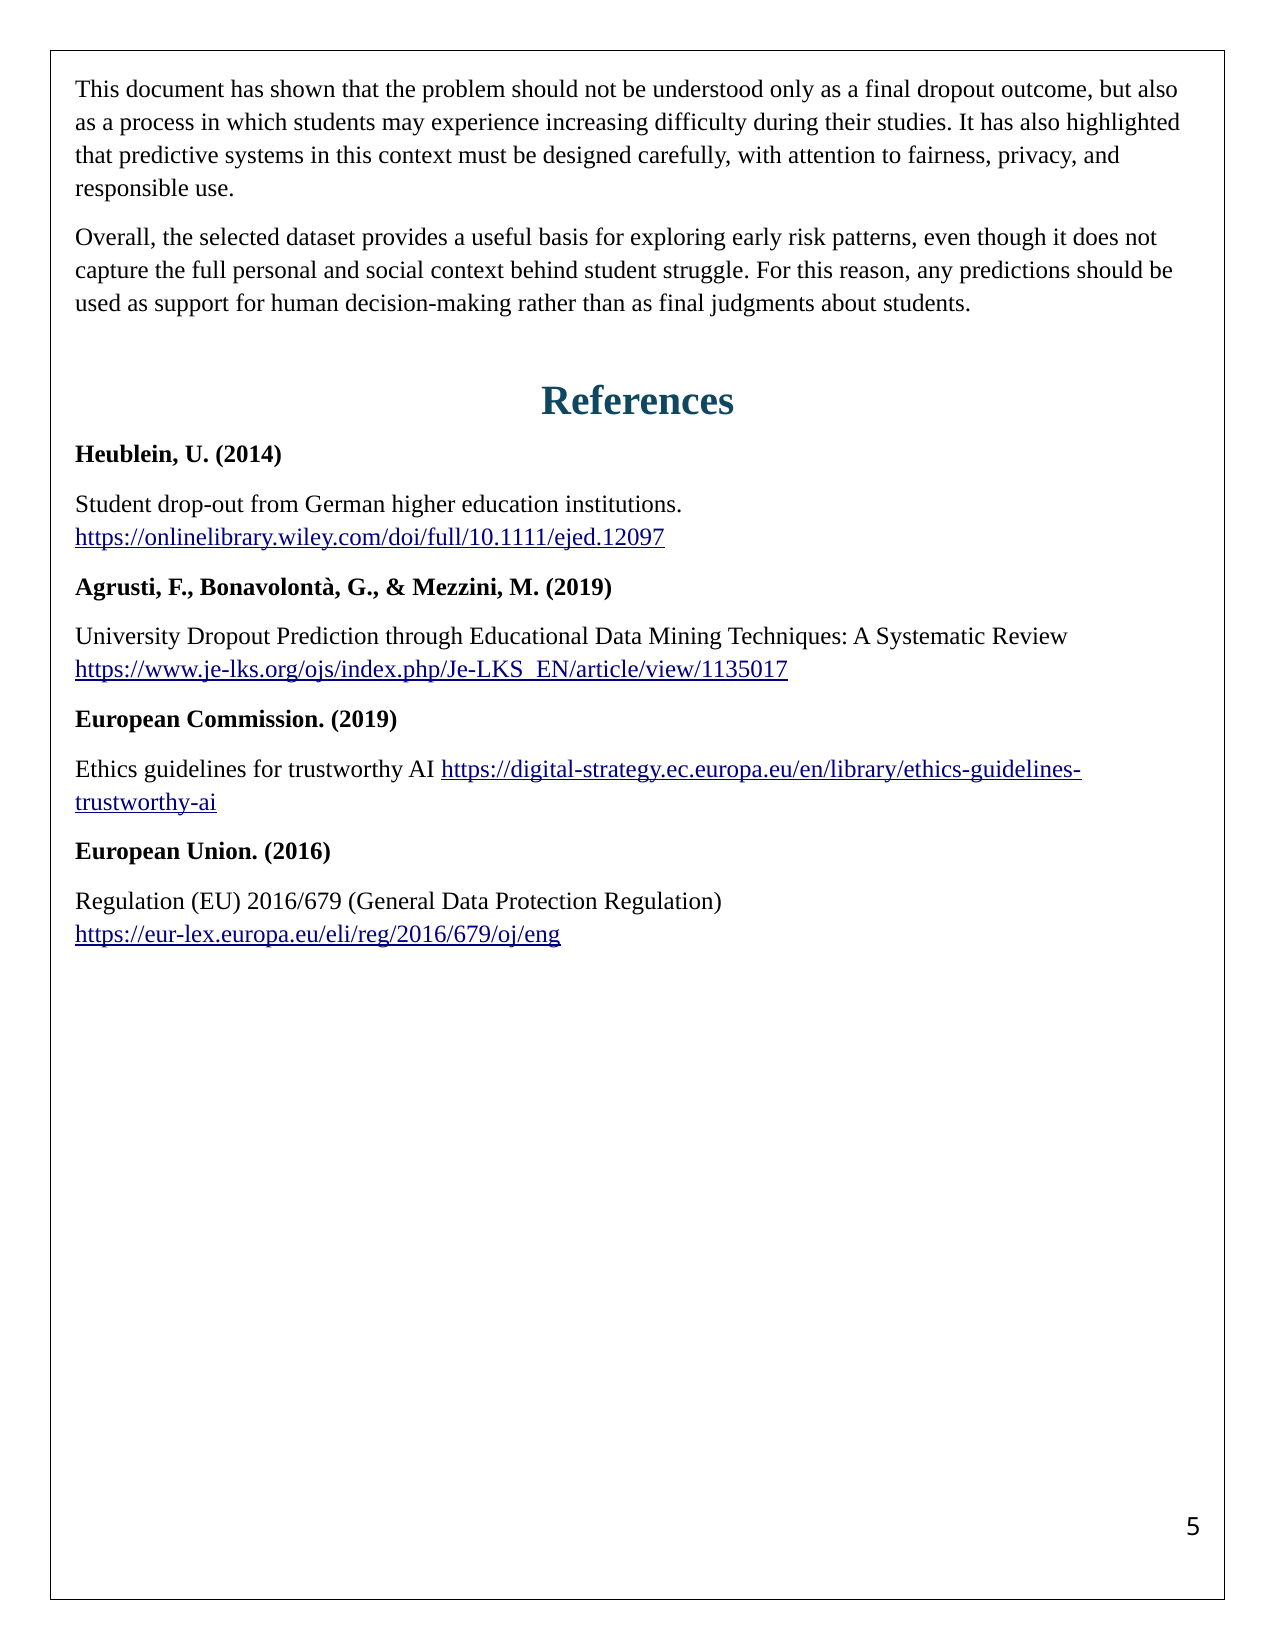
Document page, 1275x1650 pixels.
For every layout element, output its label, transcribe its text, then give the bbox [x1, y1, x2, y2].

text Agrusti, F., Bonavolontà, G., & Mezzini, M. (2019) [75, 572, 1200, 600]
text This document has shown that the problem should not be understood only as a final dropout outcome, but also as a process in which students may experience increasing difficulty during their studies. It has also highlighted that predictive systems in this context must be designed carefully, with attention to fairness, privacy, and responsible use. [75, 74, 1200, 202]
subtitle References [75, 376, 1200, 424]
text Student drop-out from German higher education institutions. https://onlinelibrary.wiley.com/doi/full/10.1111/ejed.12097 [75, 489, 1200, 551]
text Overall, the selected dataset provides a useful basis for exploring early risk patterns, even though it does not capture the full personal and social context behind student struggle. For this reason, any predictions should be used as support for human decision-making rather than as final judgments about students. [75, 222, 1200, 317]
text European Commission. (2019) [75, 704, 1200, 733]
text European Union. (2016) [75, 836, 1200, 865]
text University Dropout Prediction through Educational Data Mining Techniques: A Systematic Review https://www.je-lks.org/ojs/index.php/Je-LKS_EN/article/view/1135017 [75, 621, 1200, 683]
text Heublein, U. (2014) [75, 439, 1200, 468]
text Ethics guidelines for trustworthy AI https://digital-strategy.ec.europa.eu/en/library/ethics-guidelines-trustworthy-ai [75, 754, 1200, 815]
text Regulation (EU) 2016/679 (General Data Protection Regulation) https://eur-lex.europa.eu/eli/reg/2016/679/oj/eng [75, 886, 1200, 948]
